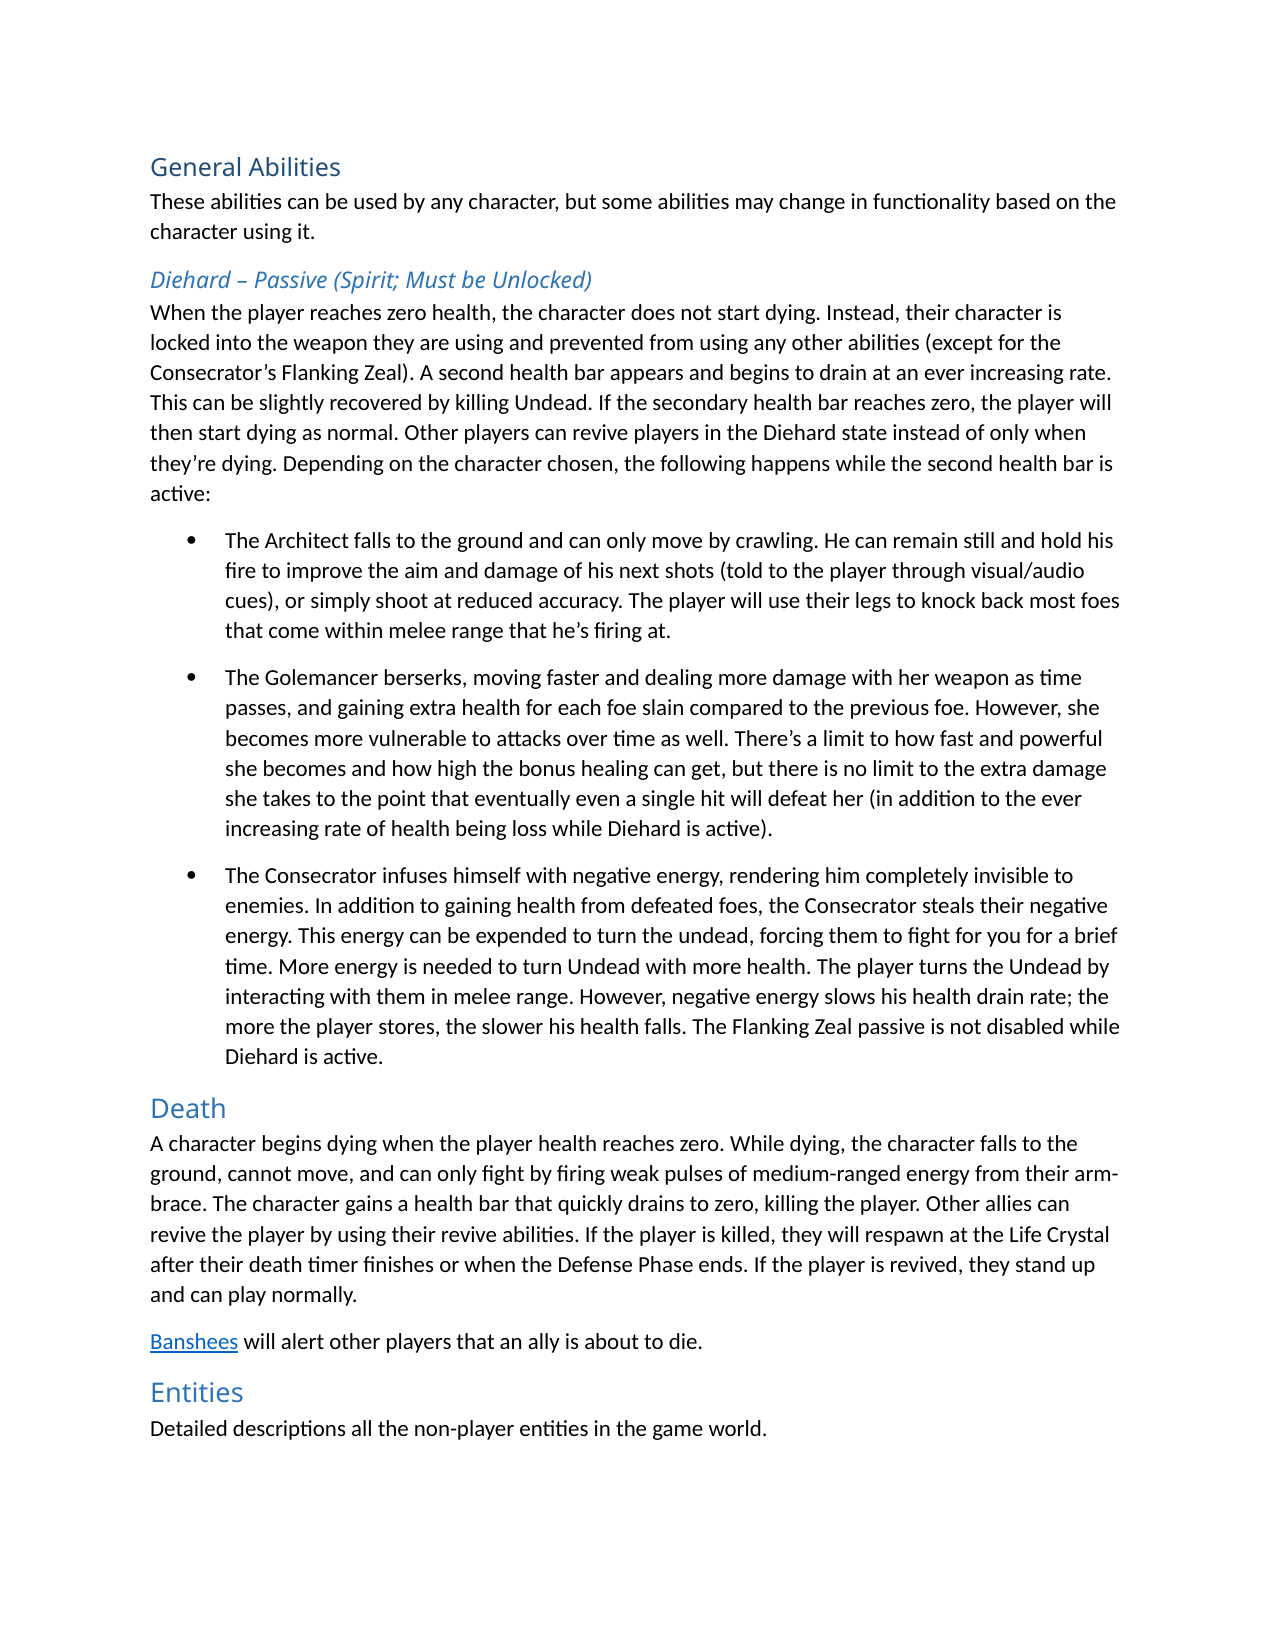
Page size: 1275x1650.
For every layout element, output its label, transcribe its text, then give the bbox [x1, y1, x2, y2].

subtitle General Abilities [150, 150, 1125, 184]
text These abilities can be used by any character, but some abilities may change in functionality based on the character using it. [150, 187, 1125, 245]
text Banshees will alert other players that an ally is about to die. [150, 1327, 1125, 1355]
text When the player reaches zero health, the character does not start dying. Instead, their character is locked into the weapon they are using and prevented from using any other abilities (except for the Consecrator’s Flanking Zeal). A second health bar appears and begins to drain at an ever increasing rate. This can be slightly recovered by killing Undead. If the secondary health bar reaches zero, the player will then start dying as normal. Other players can revive players in the Diehard state instead of only when they’re dying. Depending on the character chosen, the following happens while the second health bar is active: [150, 298, 1125, 507]
list The Consecrator infuses himself with negative energy, rendering him completely invisible to enemies. In addition to gaining health from defeated foes, the Consecrator steals their negative energy. This energy can be expended to turn the undead, forcing them to fight for you for a brief time. More energy is needed to turn Undead with more health. The player turns the Undead by interacting with them in melee range. However, negative energy slows his health drain rate; the more the player stores, the slower his health falls. The Flanking Zeal passive is not disabled while Diehard is active. [187, 861, 1125, 1070]
list The Architect falls to the ground and can only move by crawling. He can remain still and hold his fire to improve the aim and damage of his next shots (told to the player through visual/audio cues), or simply shoot at reduced accuracy. The player will use their legs to knock back most foes that come within melee range that he’s firing at. [187, 526, 1125, 644]
list The Golemancer berserks, moving faster and dealing more damage with her weapon as time passes, and gaining extra health for each foe slain compared to the previous foe. However, she becomes more vulnerable to attacks over time as well. There’s a limit to how fast and powerful she becomes and how high the bonus healing can get, but there is no limit to the extra damage she takes to the point that eventually even a single hit will defeat her (in addition to the ever increasing rate of health being loss while Diehard is active). [187, 663, 1125, 842]
subtitle Diehard – Passive (Spirit; Must be Unlocked) [150, 264, 1125, 295]
subtitle Entities [150, 1374, 1125, 1411]
text Detailed descriptions all the non-player entities in the game world. [150, 1414, 1125, 1442]
text A character begins dying when the player health reaches zero. While dying, the character falls to the ground, cannot move, and can only fight by firing weak pulses of medium-ranged energy from their arm-brace. The character gains a health bar that quickly drains to zero, killing the player. Other allies can revive the player by using their revive abilities. If the player is killed, they will respawn at the Life Crystal after their death timer finishes or when the Defense Phase ends. If the player is revived, they stand up and can play normally. [150, 1129, 1125, 1308]
subtitle Death [150, 1089, 1125, 1126]
